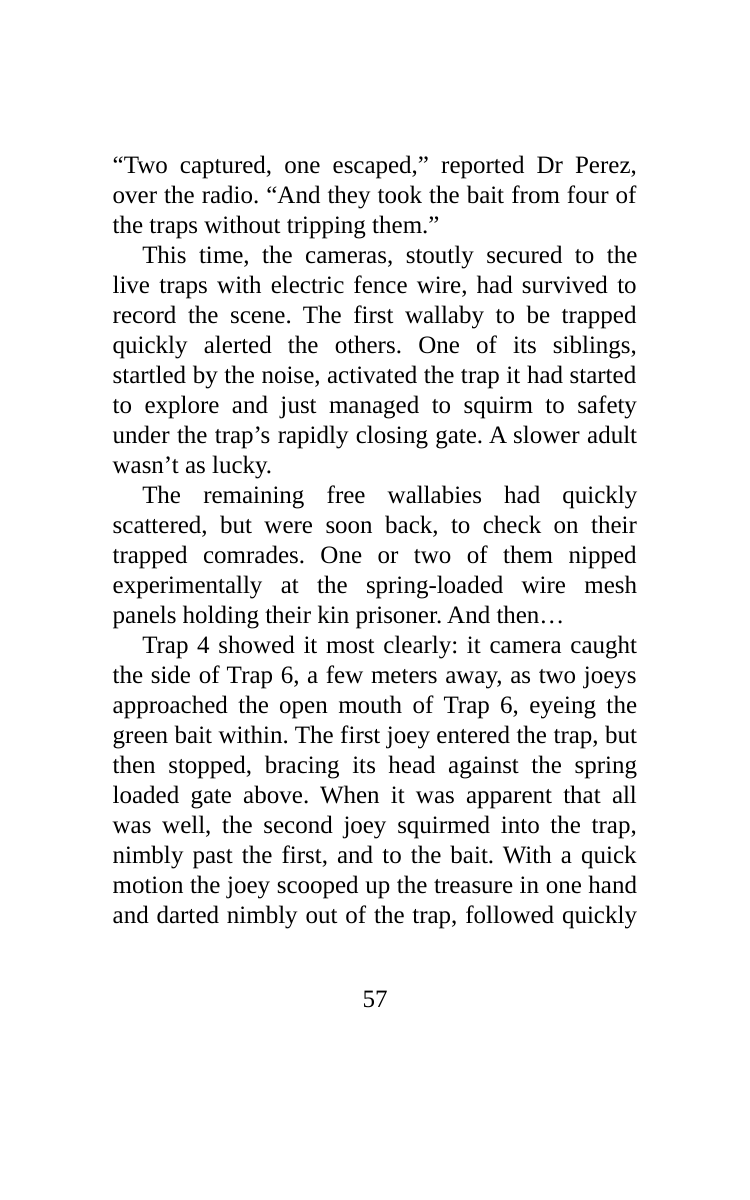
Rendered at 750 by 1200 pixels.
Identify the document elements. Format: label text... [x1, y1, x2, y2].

text The remaining free wallabies had quickly scattered, but were soon back, to check on their trapped comrades. One or two of them nipped experimentally at the spring-loaded wire mesh panels holding their kin prisoner. And then… [112, 480, 637, 630]
text This time, the cameras, stoutly secured to the live traps with electric fence wire, had survived to record the scene. The first wallaby to be trapped quickly alerted the others. One of its siblings, startled by the noise, activated the trap it had started to explore and just managed to squirm to safety under the trap’s rapidly closing gate. A slower adult wasn’t as lucky. [112, 240, 637, 480]
text Trap 4 showed it most clearly: it camera caught the side of Trap 6, a few meters away, as two joeys approached the open mouth of Trap 6, eyeing the green bait within. The first joey entered the trap, but then stopped, bracing its head against the spring loaded gate above. When it was apparent that all was well, the second joey squirmed into the trap, nimbly past the first, and to the bait. With a quick motion the joey scooped up the treasure in one hand and darted nimbly out of the trap, followed quickly [112, 630, 637, 930]
text “Two captured, one escaped,” reported Dr Perez, over the radio. “And they took the bait from four of the traps without tripping them.” [112, 150, 637, 240]
